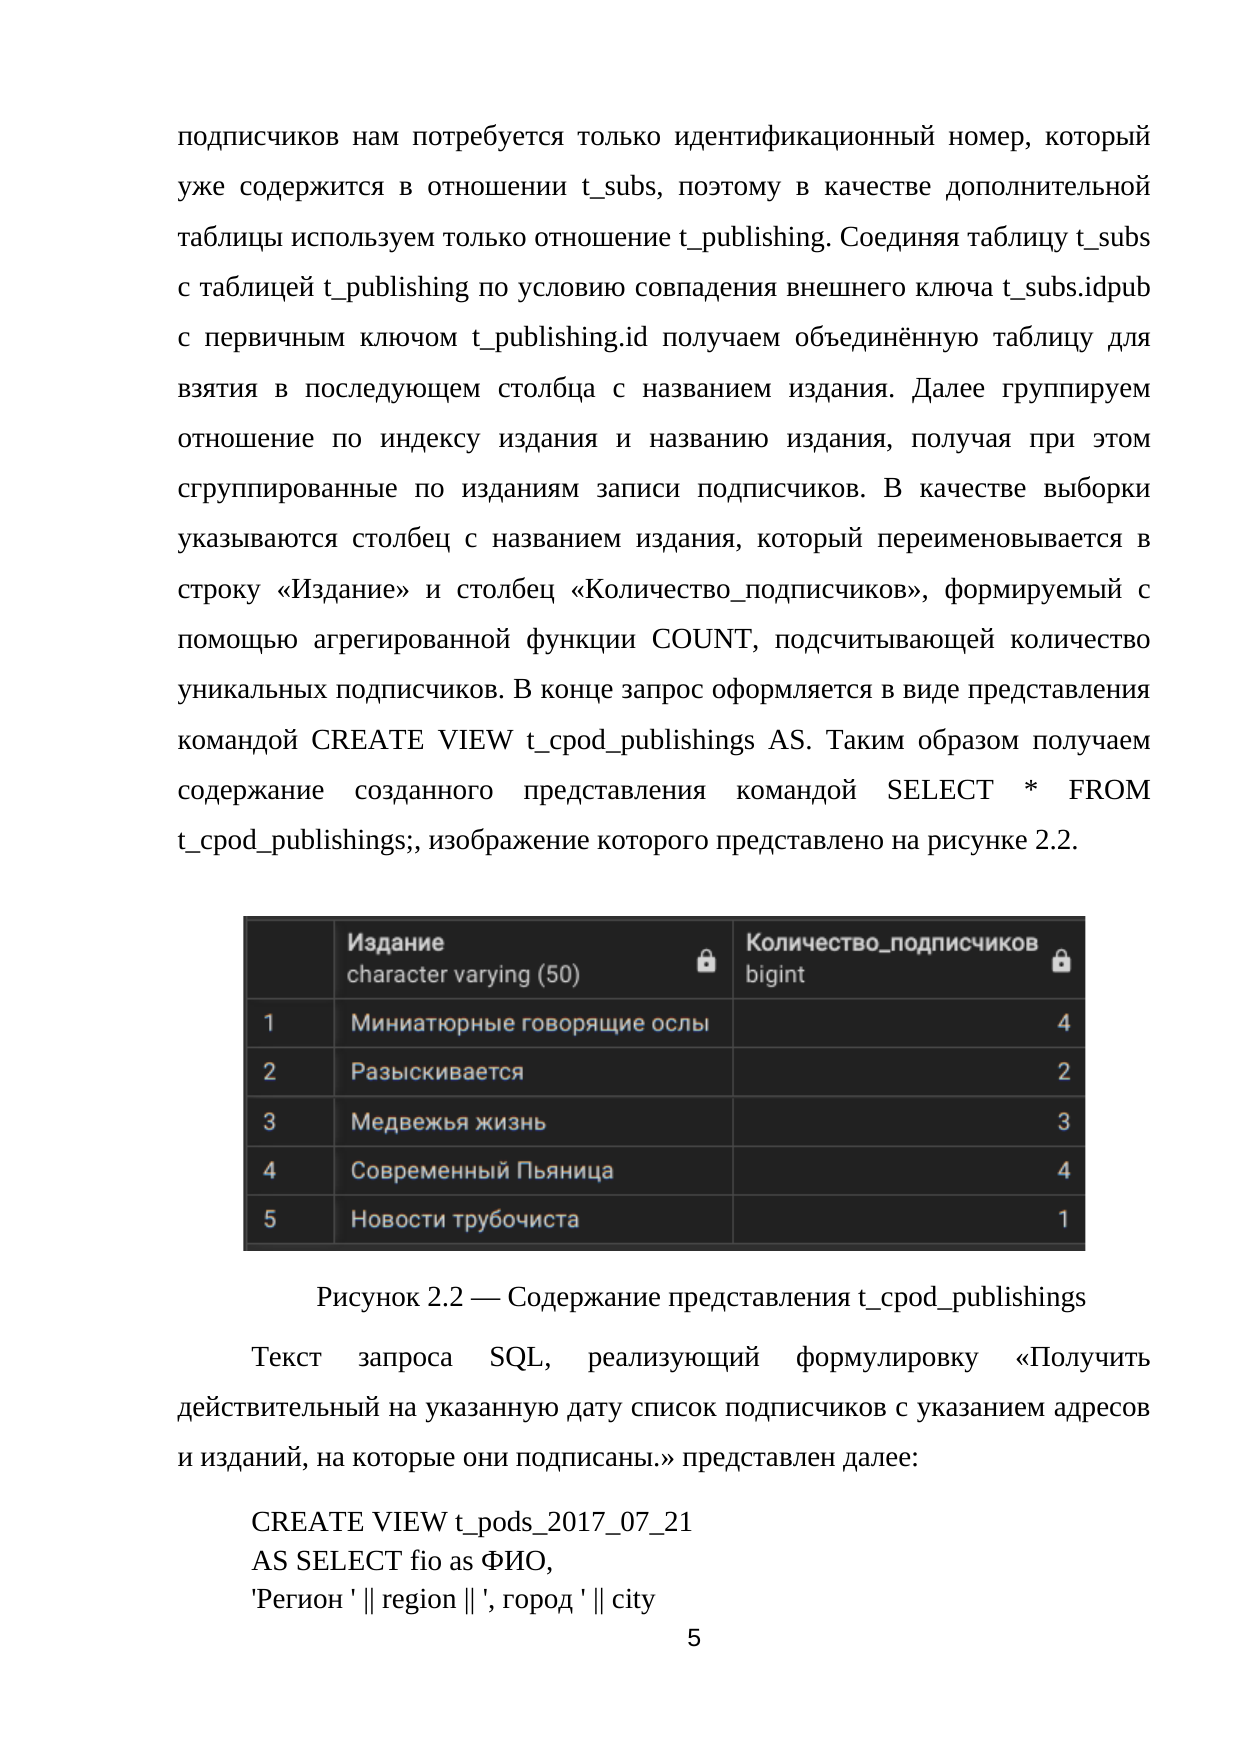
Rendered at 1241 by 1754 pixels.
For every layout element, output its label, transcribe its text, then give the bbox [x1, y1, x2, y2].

text Текст запроса SQL, реализующий формулировку «Получить действительный на указанную дату список подписчиков с указанием адресов и изданий, на которые они подписаны.» представлен далее: [177, 1339, 1152, 1473]
picture [243, 916, 1086, 1251]
text CREATE VIEW t_pods_2017_07_21 [177, 1504, 1152, 1538]
text AS SELECT fio as ФИО, [177, 1543, 1152, 1576]
text 'Регион ' || region || ', город ' || city [177, 1581, 1152, 1615]
text подписчиков нам потребуется только идентификационный номер, который уже содержится в отношении t_subs, поэтому в качестве дополнительной таблицы используем только отношение t_publishing. Соединяя таблицу t_subs с таблицей t_publishing по условию совпадения внешнего ключа t_subs.idpub с первичным ключом t_publishing.id получаем объединённую таблицу для взятия в последующем столбца с названием издания. Далее группируем отношение по индексу издания и названию издания, получая при этом сгруппированные по изданиям записи подписчиков. В качестве выборки указываются столбец с названием издания, который переименовывается в строку «Издание» и столбец «Количество_подписчиков», формируемый с помощью агрегированной функции COUNT, подсчитывающей количество уникальных подписчиков. В конце запрос оформляется в виде представления командой CREATE VIEW t_cpod_publishings AS. Таким образом получаем содержание созданного представления командой SELECT * FROM t_cpod_publishings;, изображение которого представлено на рисунке 2.2. [177, 118, 1152, 856]
text Рисунок 2.2 — Содержание представления t_cpod_publishings [177, 885, 1152, 1312]
